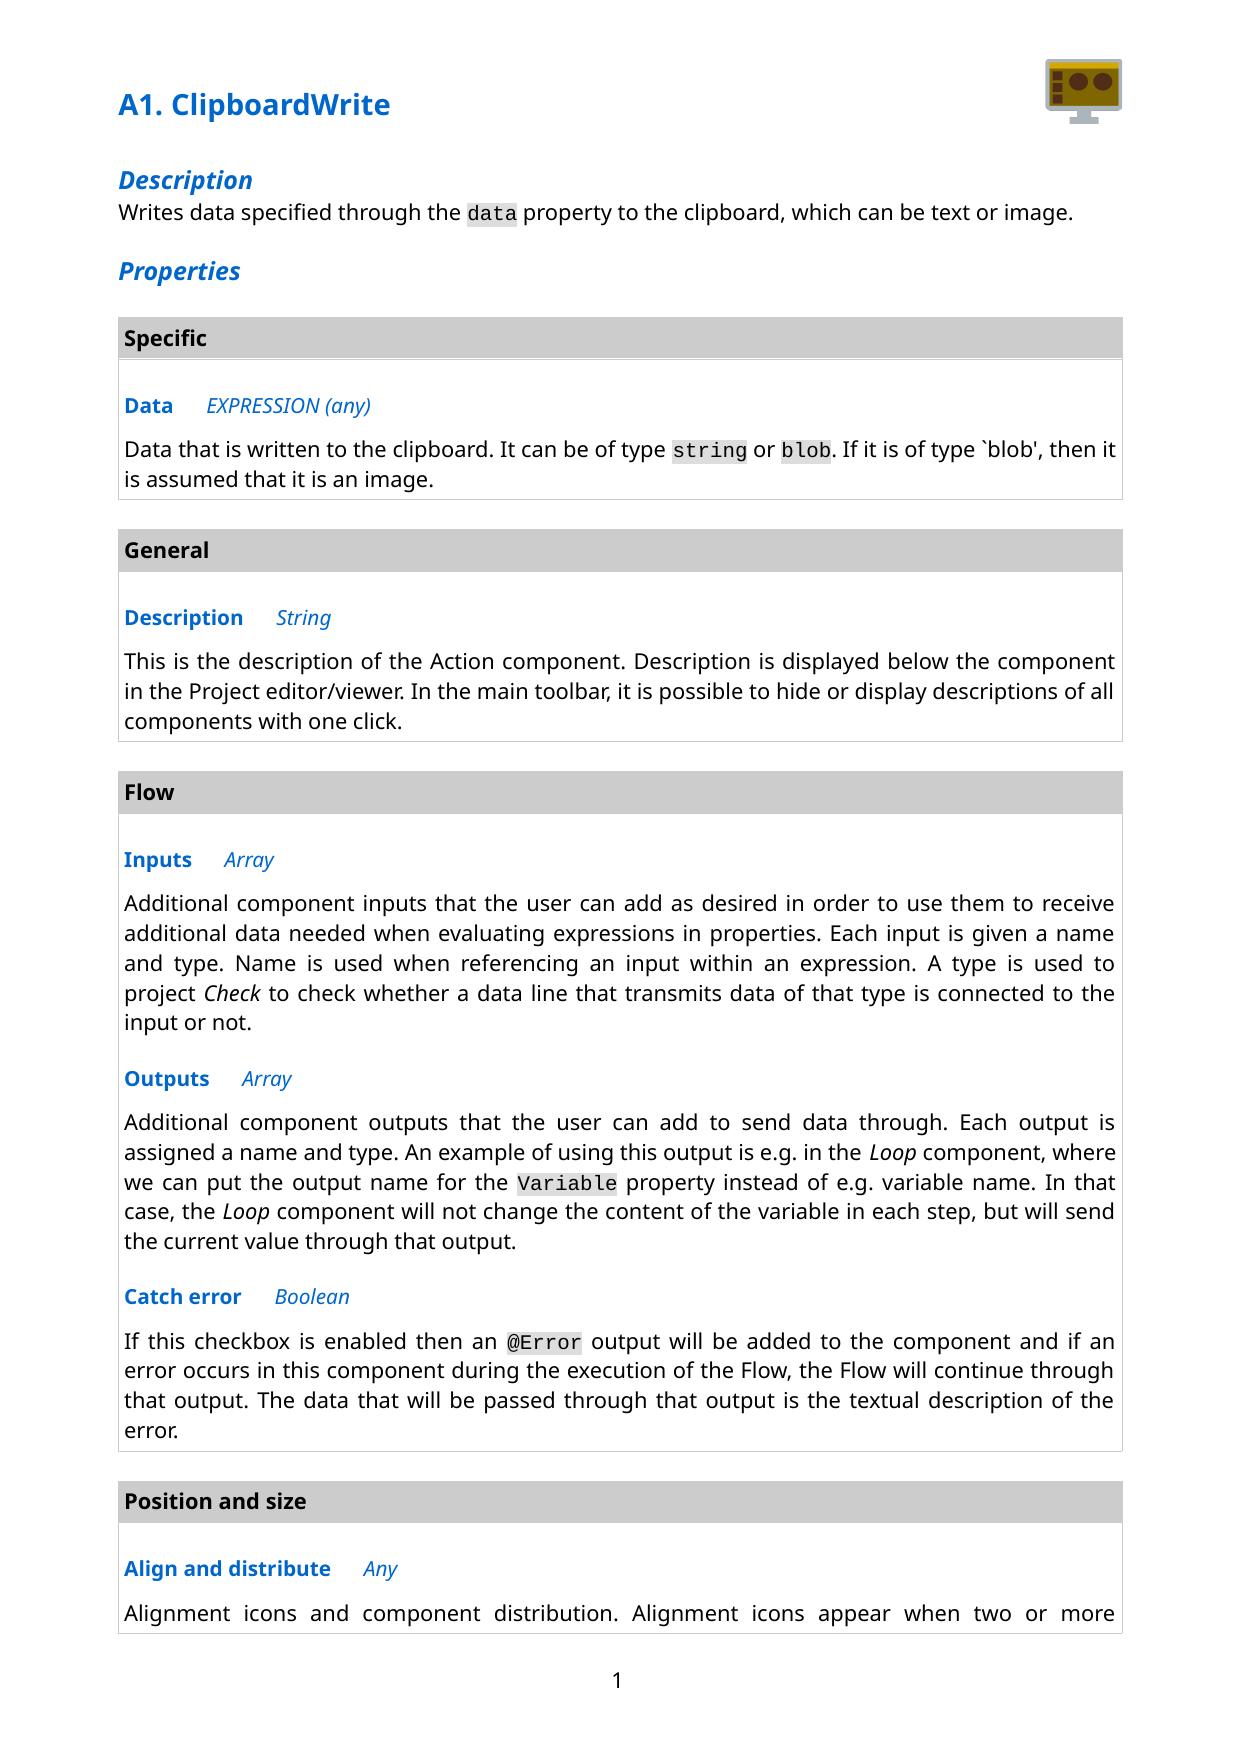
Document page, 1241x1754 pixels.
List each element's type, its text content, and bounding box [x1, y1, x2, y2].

table_cell Inputs Array Additional component inputs that the user can add as desired in order to use them to receive additional data needed when evaluating expressions in properties. Each input is given a name and type. Name is used when referencing an input within an expression. A type is used to project Check to check whether a data line that transmits data of that type is connected to the input or not. Outputs Array Additional component outputs that the user can add to send data through. Each output is assigned a name and type. An example of using this output is e.g. in the Loop component, where we can put the output name for the Variable property instead of e.g. variable name. In that case, the Loop component will not change the content of the variable in each step, but will send the current value through that output. Catch error Boolean If this checkbox is enabled then an @Error output will be added to the component and if an error occurs in this component during the execution of the Flow, the Flow will continue through that output. The data that will be passed through that output is the textual description of the error. [119, 814, 1122, 1451]
subtitle ClipboardWrite [118, 84, 1045, 124]
table_header Specific [119, 318, 1122, 358]
subtitle Properties [118, 253, 1122, 287]
table_cell Data EXPRESSION (any) Data that is written to the clipboard. It can be of type string or blob. If it is of type `blob', then it is assumed that it is an image. [119, 360, 1122, 499]
table_header Flow [119, 772, 1122, 813]
table_header Position and size [119, 1482, 1122, 1522]
table_header General [119, 530, 1122, 571]
table_cell Align and distribute Any Alignment icons and component distribution. Alignment icons appear when two or more [119, 1523, 1122, 1633]
picture [1045, 59, 1123, 124]
text Writes data specified through the data property to the clipboard, which can be text or image. [118, 197, 1122, 227]
subtitle Description [118, 163, 1122, 197]
table_cell Description String This is the description of the Action component. Description is displayed below the component in the Project editor/viewer. In the main toolbar, it is possible to hide or display descriptions of all components with one click. [119, 572, 1122, 741]
